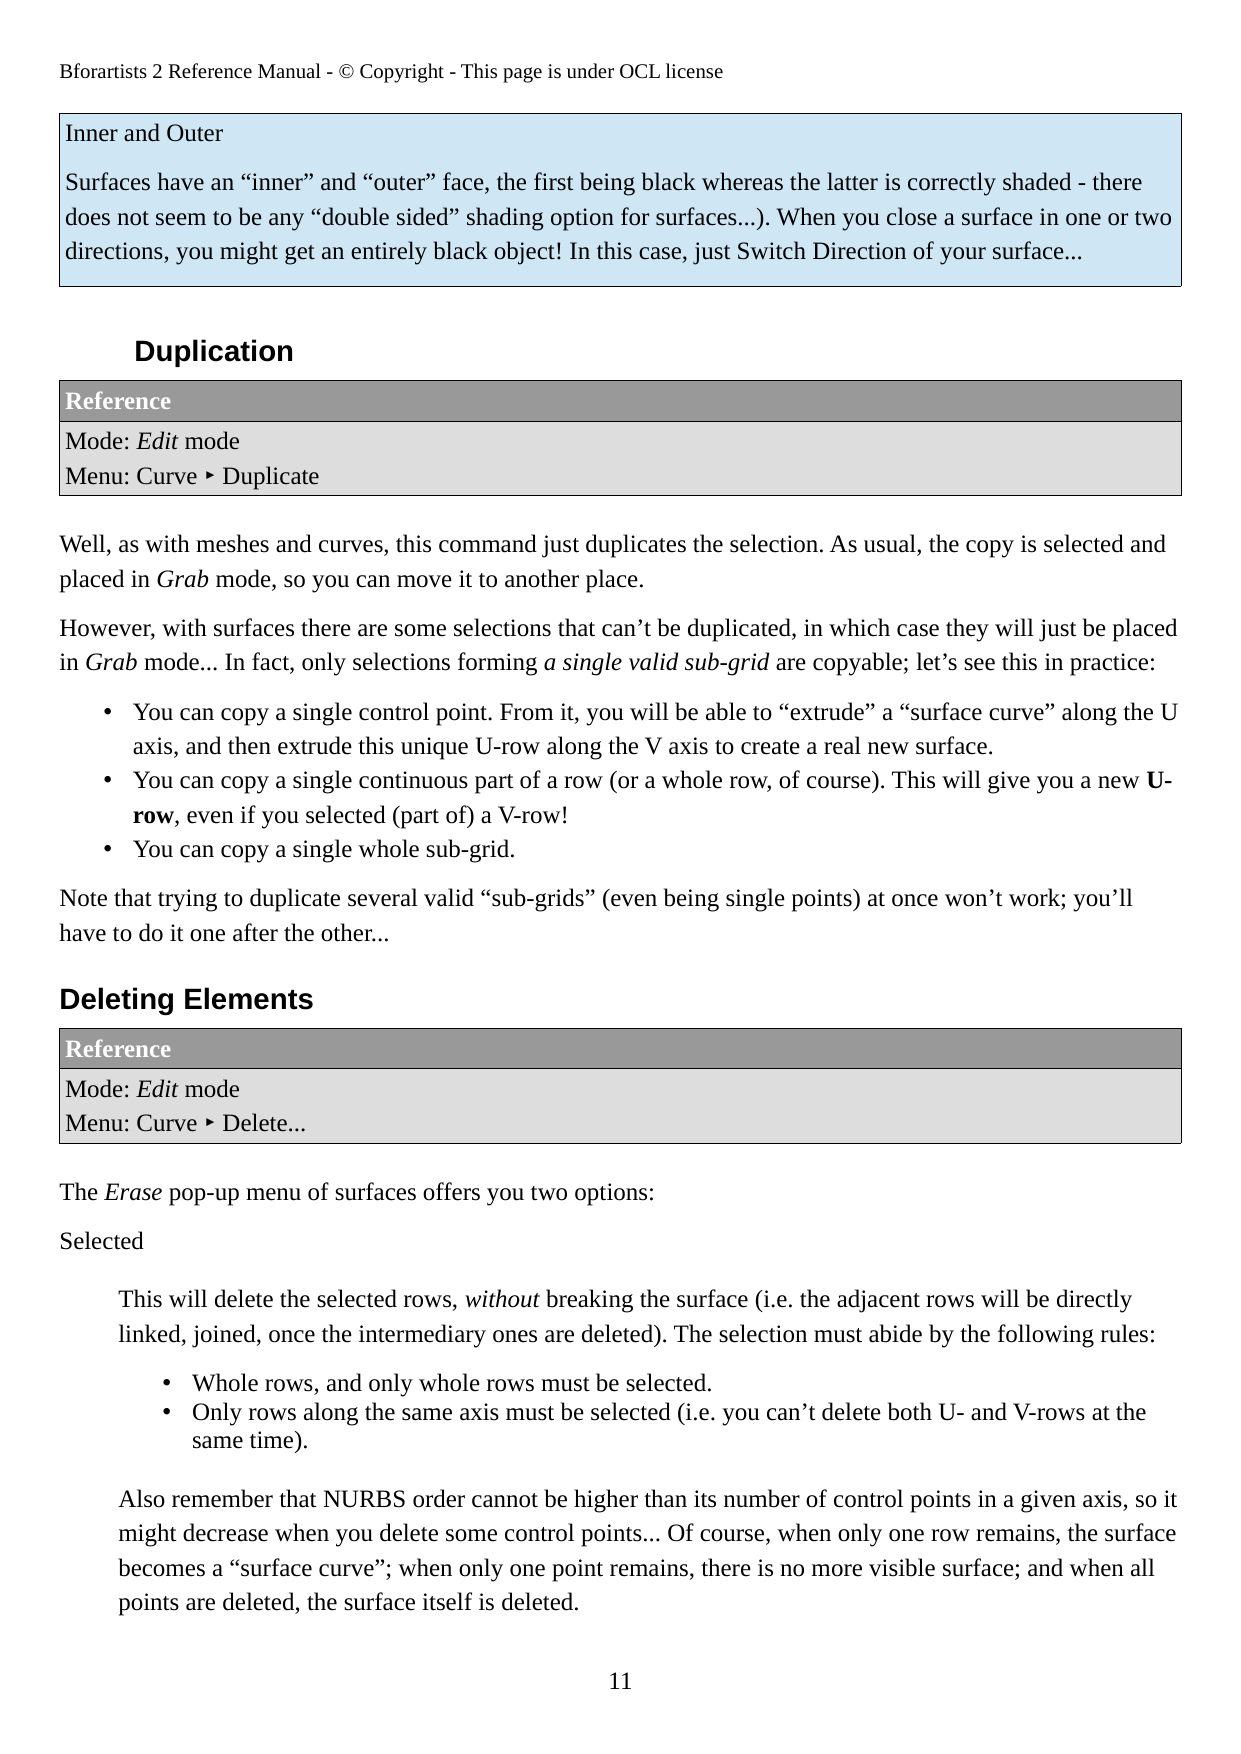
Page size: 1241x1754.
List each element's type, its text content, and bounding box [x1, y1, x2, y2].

text This will delete the selected rows, without breaking the surface (i.e. the adjacent rows will be directly linked, joined, once the intermediary ones are deleted). The selection must abide by the following rules: [118, 1284, 1181, 1348]
subtitle Selected [59, 1226, 1181, 1255]
table_header Reference [60, 1029, 1181, 1068]
table_cell Mode: Edit mode Menu: Curve ‣ Duplicate [60, 422, 1181, 495]
subtitle Duplication [59, 300, 1181, 368]
table_header Reference [60, 381, 1181, 421]
table_cell Mode: Edit mode Menu: Curve ‣ Delete... [60, 1069, 1181, 1143]
list Whole rows, and only whole rows must be selected. [162, 1368, 1181, 1397]
subtitle Deleting Elements [59, 982, 1181, 1015]
list You can copy a single control point. From it, you will be able to “extrude” a “surface curve” along the U axis, and then extrude this unique U-row along the V axis to create a real new surface. [103, 697, 1181, 760]
list Only rows along the same axis must be selected (i.e. you can’t delete both U- and V-rows at the same time). [162, 1397, 1181, 1454]
text Well, as with meshes and curves, this command just duplicates the selection. As usual, the copy is selected and placed in Grab mode, so you can move it to another place. [59, 529, 1181, 593]
text The Erase pop-up menu of surfaces offers you two options: [59, 1177, 1181, 1206]
list You can copy a single continuous part of a row (or a whole row, of course). This will give you a new U-row, even if you selected (part of) a V-row! [103, 766, 1181, 829]
list You can copy a single whole sub-grid. [103, 834, 1181, 863]
text Also remember that NURBS order cannot be higher than its number of control points in a given axis, so it might decrease when you delete some control points... Of course, when only one row remains, the surface becomes a “surface curve”; when only one point remains, there is no more visible surface; and when all points are deleted, the surface itself is deleted. [118, 1484, 1181, 1616]
table_cell Inner and Outer Surfaces have an “inner” and “outer” face, the first being black whereas the latter is correctly shaded - there does not seem to be any “double sided” shading option for surfaces...). When you close a surface in one or two directions, you might get an entirely black object! In this case, just Switch Direction of your surface... [60, 114, 1181, 286]
text Note that trying to duplicate several valid “sub-grids” (even being single points) at once won’t work; you’ll have to do it one after the other... [59, 883, 1181, 947]
text However, with surfaces there are some selections that can’t be duplicated, in which case they will just be placed in Grab mode... In fact, only selections forming a single valid sub-grid are copyable; let’s see this in practice: [59, 613, 1181, 676]
